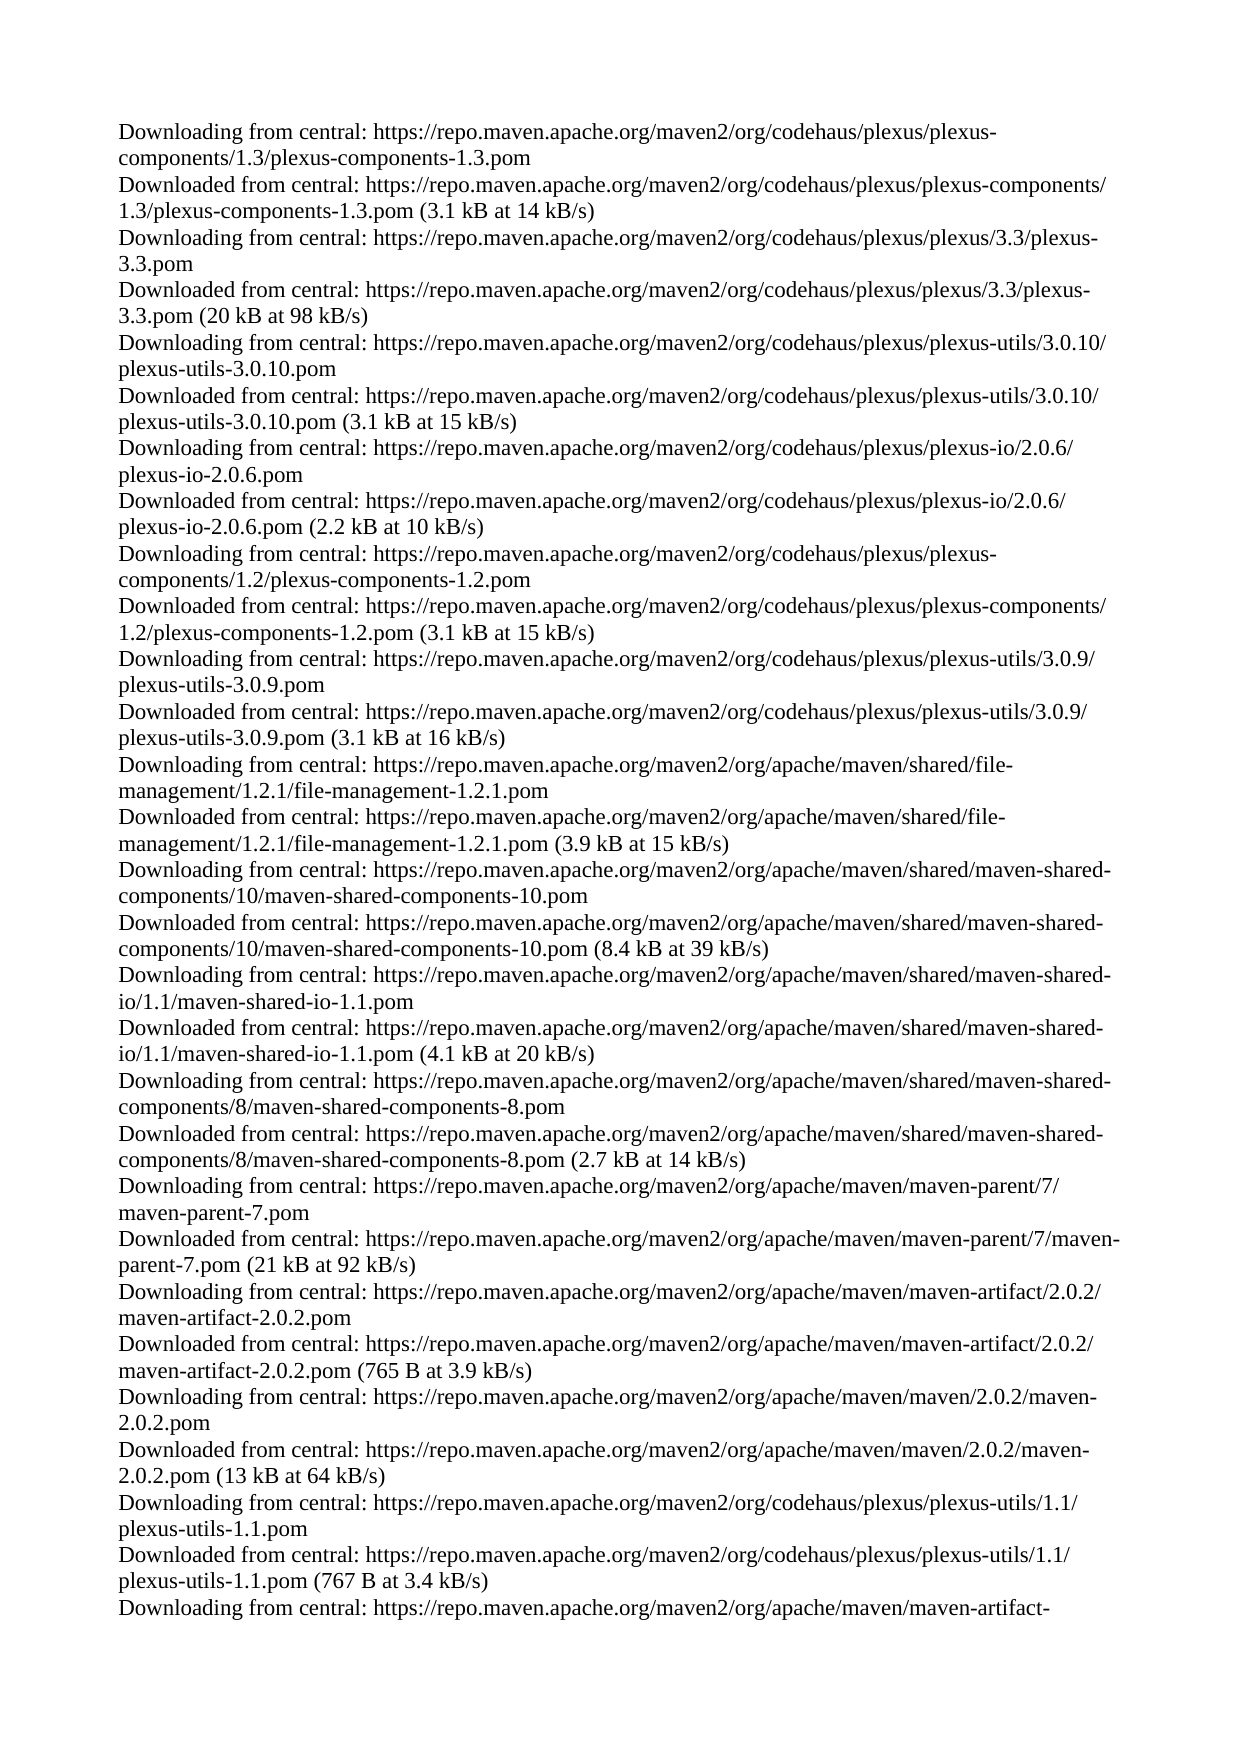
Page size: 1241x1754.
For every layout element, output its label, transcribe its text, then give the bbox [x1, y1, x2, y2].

text Downloaded from central: https://repo.maven.apache.org/maven2/org/apache/maven/maven-artifact/2.0.2/maven-artifact-2.0.2.pom (765 B at 3.9 kB/s) [118, 1330, 1122, 1383]
text Downloading from central: https://repo.maven.apache.org/maven2/org/apache/maven/shared/maven-shared-components/8/maven-shared-components-8.pom [118, 1067, 1122, 1119]
text Downloaded from central: https://repo.maven.apache.org/maven2/org/apache/maven/shared/maven-shared-components/10/maven-shared-components-10.pom (8.4 kB at 39 kB/s) [118, 909, 1122, 961]
text Downloading from central: https://repo.maven.apache.org/maven2/org/apache/maven/shared/maven-shared-components/10/maven-shared-components-10.pom [118, 856, 1122, 909]
text Downloading from central: https://repo.maven.apache.org/maven2/org/apache/maven/maven/2.0.2/maven-2.0.2.pom [118, 1383, 1122, 1436]
text Downloaded from central: https://repo.maven.apache.org/maven2/org/apache/maven/shared/file-management/1.2.1/file-management-1.2.1.pom (3.9 kB at 15 kB/s) [118, 803, 1122, 856]
text Downloading from central: https://repo.maven.apache.org/maven2/org/codehaus/plexus/plexus-utils/1.1/plexus-utils-1.1.pom [118, 1488, 1122, 1541]
text Downloading from central: https://repo.maven.apache.org/maven2/org/codehaus/plexus/plexus-utils/3.0.10/plexus-utils-3.0.10.pom [118, 329, 1122, 382]
text Downloading from central: https://repo.maven.apache.org/maven2/org/codehaus/plexus/plexus-components/1.3/plexus-components-1.3.pom [118, 118, 1122, 171]
text Downloading from central: https://repo.maven.apache.org/maven2/org/apache/maven/shared/maven-shared-io/1.1/maven-shared-io-1.1.pom [118, 961, 1122, 1014]
text Downloading from central: https://repo.maven.apache.org/maven2/org/apache/maven/maven-parent/7/maven-parent-7.pom [118, 1172, 1122, 1225]
text Downloading from central: https://repo.maven.apache.org/maven2/org/apache/maven/maven-artifact/2.0.2/maven-artifact-2.0.2.pom [118, 1278, 1122, 1330]
text Downloading from central: https://repo.maven.apache.org/maven2/org/codehaus/plexus/plexus-io/2.0.6/plexus-io-2.0.6.pom [118, 434, 1122, 487]
text Downloaded from central: https://repo.maven.apache.org/maven2/org/apache/maven/shared/maven-shared-components/8/maven-shared-components-8.pom (2.7 kB at 14 kB/s) [118, 1119, 1122, 1172]
text Downloaded from central: https://repo.maven.apache.org/maven2/org/codehaus/plexus/plexus-utils/1.1/plexus-utils-1.1.pom (767 B at 3.4 kB/s) [118, 1541, 1122, 1594]
text Downloaded from central: https://repo.maven.apache.org/maven2/org/codehaus/plexus/plexus/3.3/plexus-3.3.pom (20 kB at 98 kB/s) [118, 276, 1122, 329]
text Downloaded from central: https://repo.maven.apache.org/maven2/org/apache/maven/maven/2.0.2/maven-2.0.2.pom (13 kB at 64 kB/s) [118, 1436, 1122, 1488]
text Downloading from central: https://repo.maven.apache.org/maven2/org/codehaus/plexus/plexus-utils/3.0.9/plexus-utils-3.0.9.pom [118, 645, 1122, 698]
text Downloaded from central: https://repo.maven.apache.org/maven2/org/codehaus/plexus/plexus-utils/3.0.9/plexus-utils-3.0.9.pom (3.1 kB at 16 kB/s) [118, 698, 1122, 751]
text Downloaded from central: https://repo.maven.apache.org/maven2/org/apache/maven/shared/maven-shared-io/1.1/maven-shared-io-1.1.pom (4.1 kB at 20 kB/s) [118, 1014, 1122, 1067]
text Downloaded from central: https://repo.maven.apache.org/maven2/org/codehaus/plexus/plexus-utils/3.0.10/plexus-utils-3.0.10.pom (3.1 kB at 15 kB/s) [118, 382, 1122, 434]
text Downloaded from central: https://repo.maven.apache.org/maven2/org/codehaus/plexus/plexus-io/2.0.6/plexus-io-2.0.6.pom (2.2 kB at 10 kB/s) [118, 487, 1122, 540]
text Downloaded from central: https://repo.maven.apache.org/maven2/org/apache/maven/maven-parent/7/maven-parent-7.pom (21 kB at 92 kB/s) [118, 1225, 1122, 1278]
text Downloading from central: https://repo.maven.apache.org/maven2/org/codehaus/plexus/plexus-components/1.2/plexus-components-1.2.pom [118, 540, 1122, 592]
text Downloading from central: https://repo.maven.apache.org/maven2/org/apache/maven/maven-artifact- [118, 1594, 1122, 1620]
text Downloaded from central: https://repo.maven.apache.org/maven2/org/codehaus/plexus/plexus-components/1.2/plexus-components-1.2.pom (3.1 kB at 15 kB/s) [118, 592, 1122, 645]
text Downloaded from central: https://repo.maven.apache.org/maven2/org/codehaus/plexus/plexus-components/1.3/plexus-components-1.3.pom (3.1 kB at 14 kB/s) [118, 171, 1122, 223]
text Downloading from central: https://repo.maven.apache.org/maven2/org/apache/maven/shared/file-management/1.2.1/file-management-1.2.1.pom [118, 751, 1122, 803]
text Downloading from central: https://repo.maven.apache.org/maven2/org/codehaus/plexus/plexus/3.3/plexus-3.3.pom [118, 223, 1122, 276]
